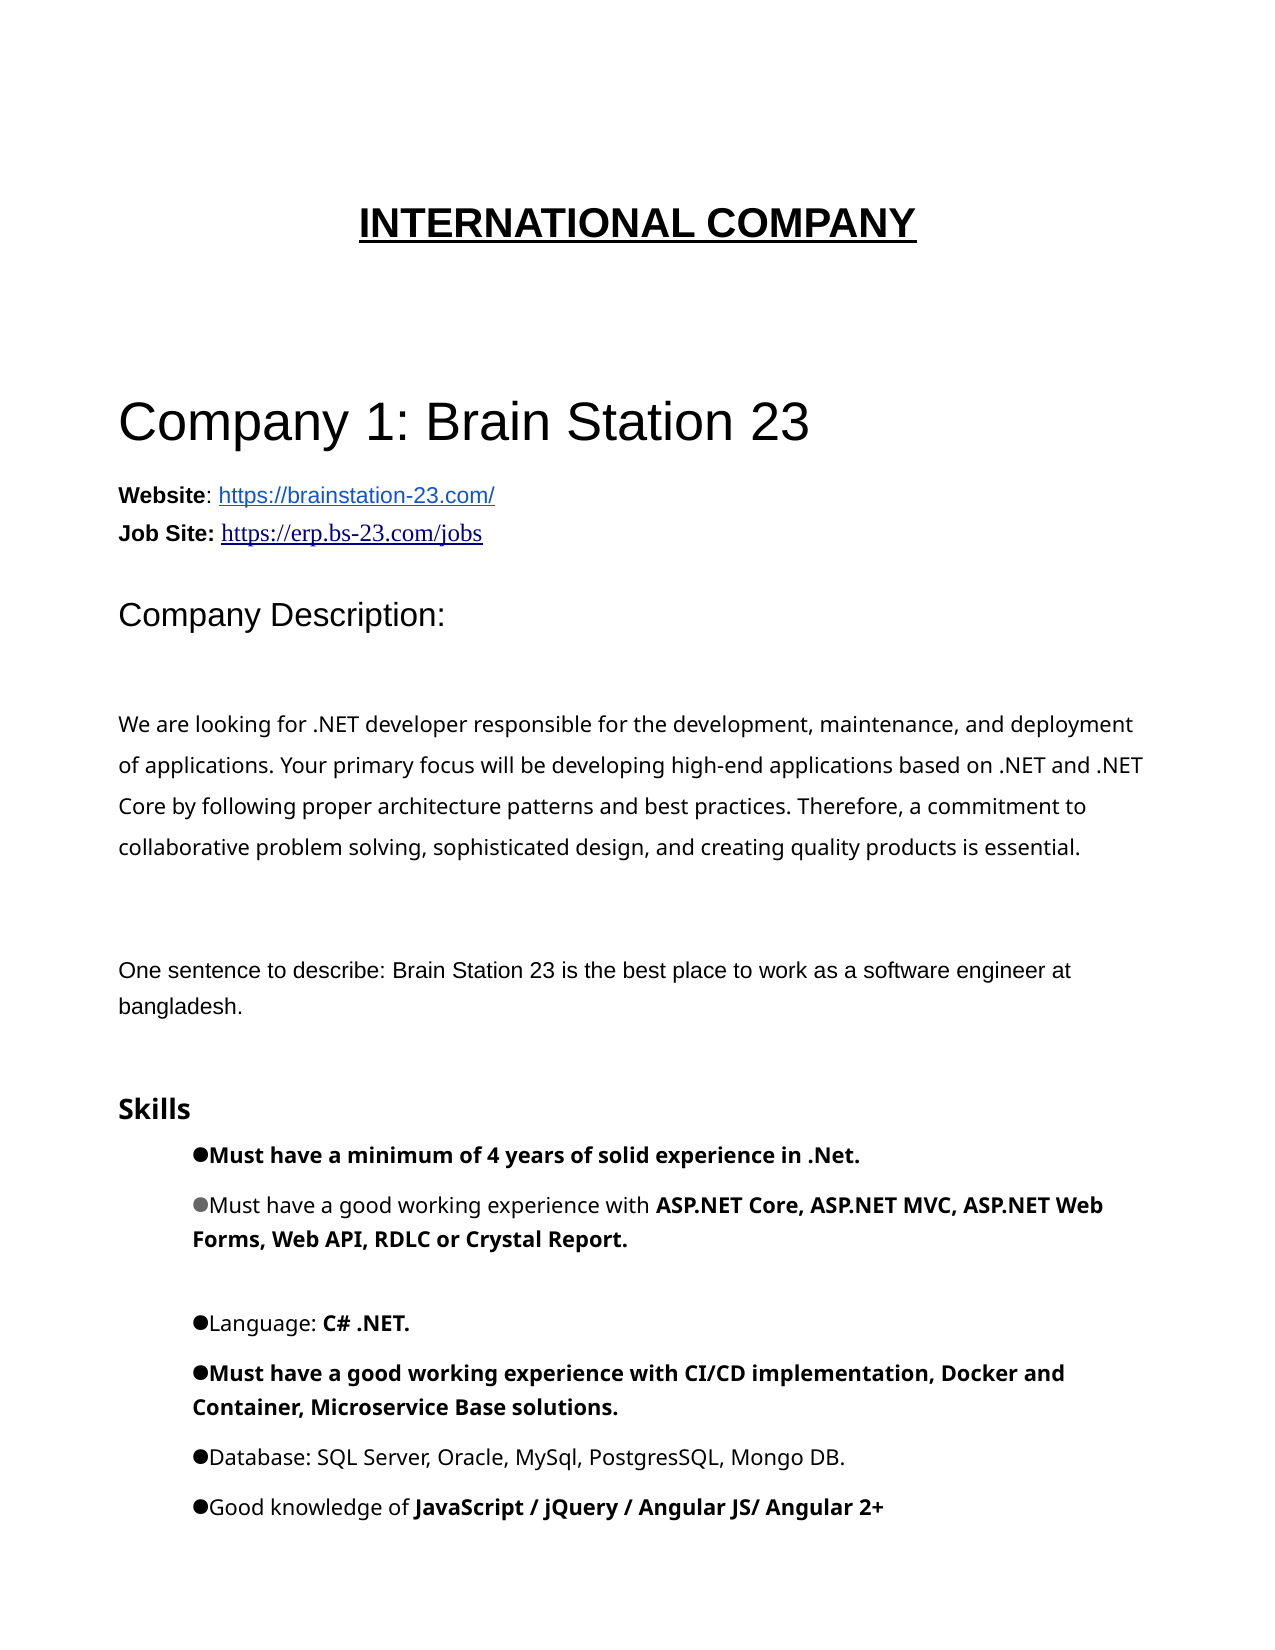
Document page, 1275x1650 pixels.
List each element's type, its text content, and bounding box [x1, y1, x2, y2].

list Must have a minimum of 4 years of solid experience in .Net. [118, 1140, 1157, 1170]
text INTERNATIONAL COMPANY [118, 199, 1157, 247]
text Website: https://brainstation-23.com/ [118, 482, 1157, 508]
text We are looking for .NET developer responsible for the development, maintenance, and deployment of applications. Your primary focus will be developing high-end applications based on .NET and .NET Core by following proper architecture patterns and best practices. Therefore, a commitment to collaborative problem solving, sophisticated design, and creating quality products is essential. [118, 708, 1157, 861]
list Good knowledge of JavaScript / jQuery / Angular JS/ Angular 2+ [118, 1492, 1157, 1522]
list Must have a good working experience with ASP.NET Core, ASP.NET MVC, ASP.NET Web Forms, Web API, RDLC or Crystal Report. [118, 1190, 1157, 1288]
list Database: SQL Server, Oracle, MySql, PostgresSQL, Mongo DB. [118, 1442, 1157, 1472]
text One sentence to describe: Brain Station 23 is the best place to work as a software engineer at bangladesh. [118, 957, 1157, 1019]
list Must have a good working experience with CI/CD implementation, Docker and Container, Microservice Base solutions. [118, 1358, 1157, 1422]
text Job Site: https://erp.bs-23.com/jobs [118, 518, 1157, 547]
subtitle Company Description: [118, 595, 1157, 634]
subtitle Skills [118, 1089, 1157, 1128]
text Company 1: Brain Station 23 [118, 390, 1157, 452]
list Language: C# .NET. [118, 1308, 1157, 1338]
